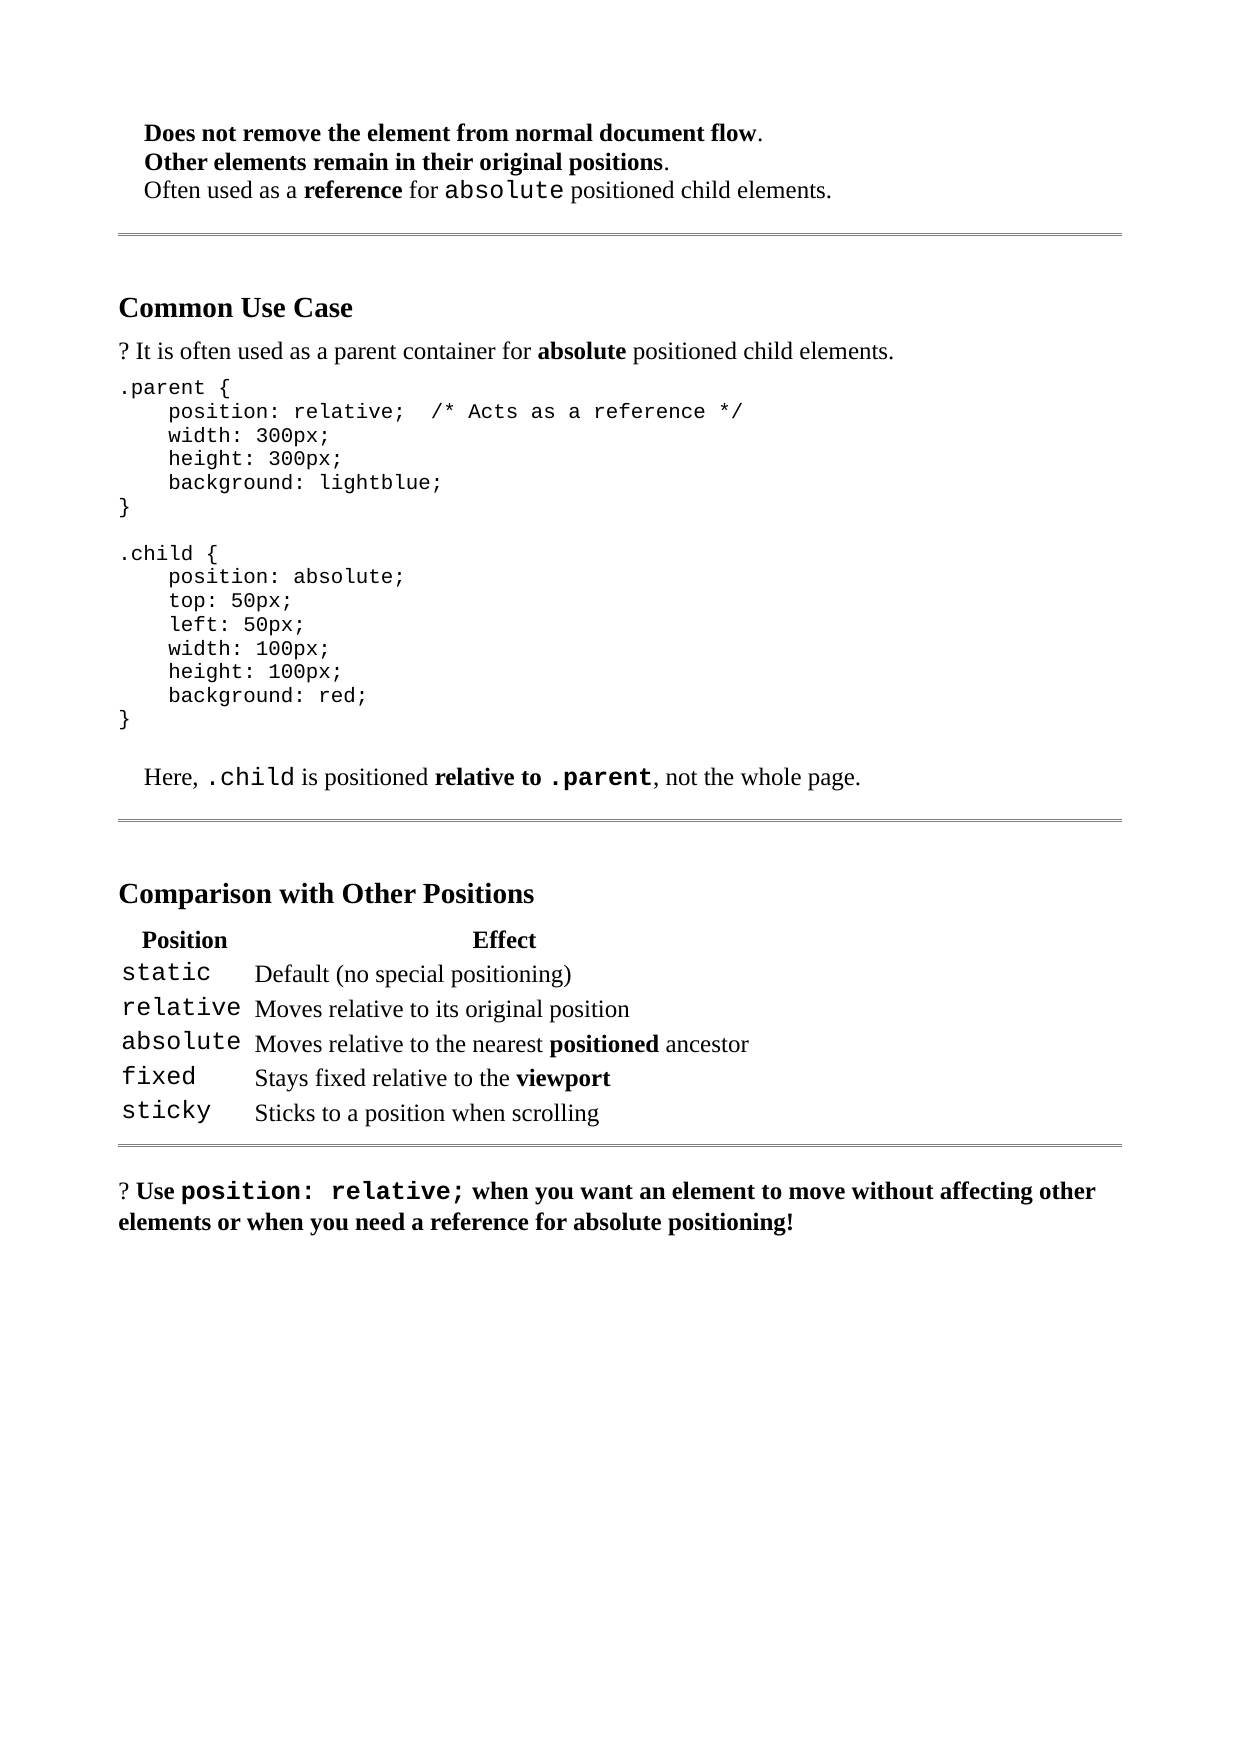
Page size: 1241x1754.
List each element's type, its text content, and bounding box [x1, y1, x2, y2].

table_cell Default (no special positioning) [251, 957, 757, 991]
text height: 300px; [118, 448, 1122, 472]
text ? It is often used as a parent container for absolute positioned child elements. [118, 336, 1122, 365]
text .child { [118, 543, 1122, 567]
text position: absolute; [118, 567, 1122, 590]
text background: red; [118, 685, 1122, 708]
table_cell fixed [118, 1060, 251, 1095]
subtitle Common Use Case [118, 290, 1122, 324]
table_cell absolute [118, 1026, 251, 1060]
text } [118, 496, 1122, 519]
table_cell Moves relative to its original position [251, 991, 757, 1026]
table_header Position [118, 922, 251, 957]
table_header Effect [251, 922, 757, 957]
text background: lightblue; [118, 472, 1122, 496]
table_cell relative [118, 991, 251, 1026]
text width: 300px; [118, 425, 1122, 448]
text height: 100px; [118, 661, 1122, 685]
text ✅ Here, .child is positioned relative to .parent, not the whole page. [118, 762, 1122, 792]
text position: relative; /* Acts as a reference */ [118, 401, 1122, 425]
table_cell Sticks to a position when scrolling [251, 1095, 757, 1129]
table_cell static [118, 957, 251, 991]
text } [118, 708, 1122, 732]
text .parent { [118, 377, 1122, 401]
text width: 100px; [118, 637, 1122, 661]
table_cell sticky [118, 1095, 251, 1129]
table_cell Stays fixed relative to the viewport [251, 1060, 757, 1095]
text ✅ Does not remove the element from normal document flow. ✅ Other elements remain in their original positions. ✅ Often used as a reference for absolute positioned child elements. [118, 118, 1122, 206]
text left: 50px; [118, 614, 1122, 637]
text ? Use position: relative; when you want an element to move without affecting other elements or when you need a reference for absolute positioning! [118, 1176, 1122, 1235]
text top: 50px; [118, 590, 1122, 614]
subtitle Comparison with Other Positions [118, 876, 1122, 909]
table_cell Moves relative to the nearest positioned ancestor [251, 1026, 757, 1060]
